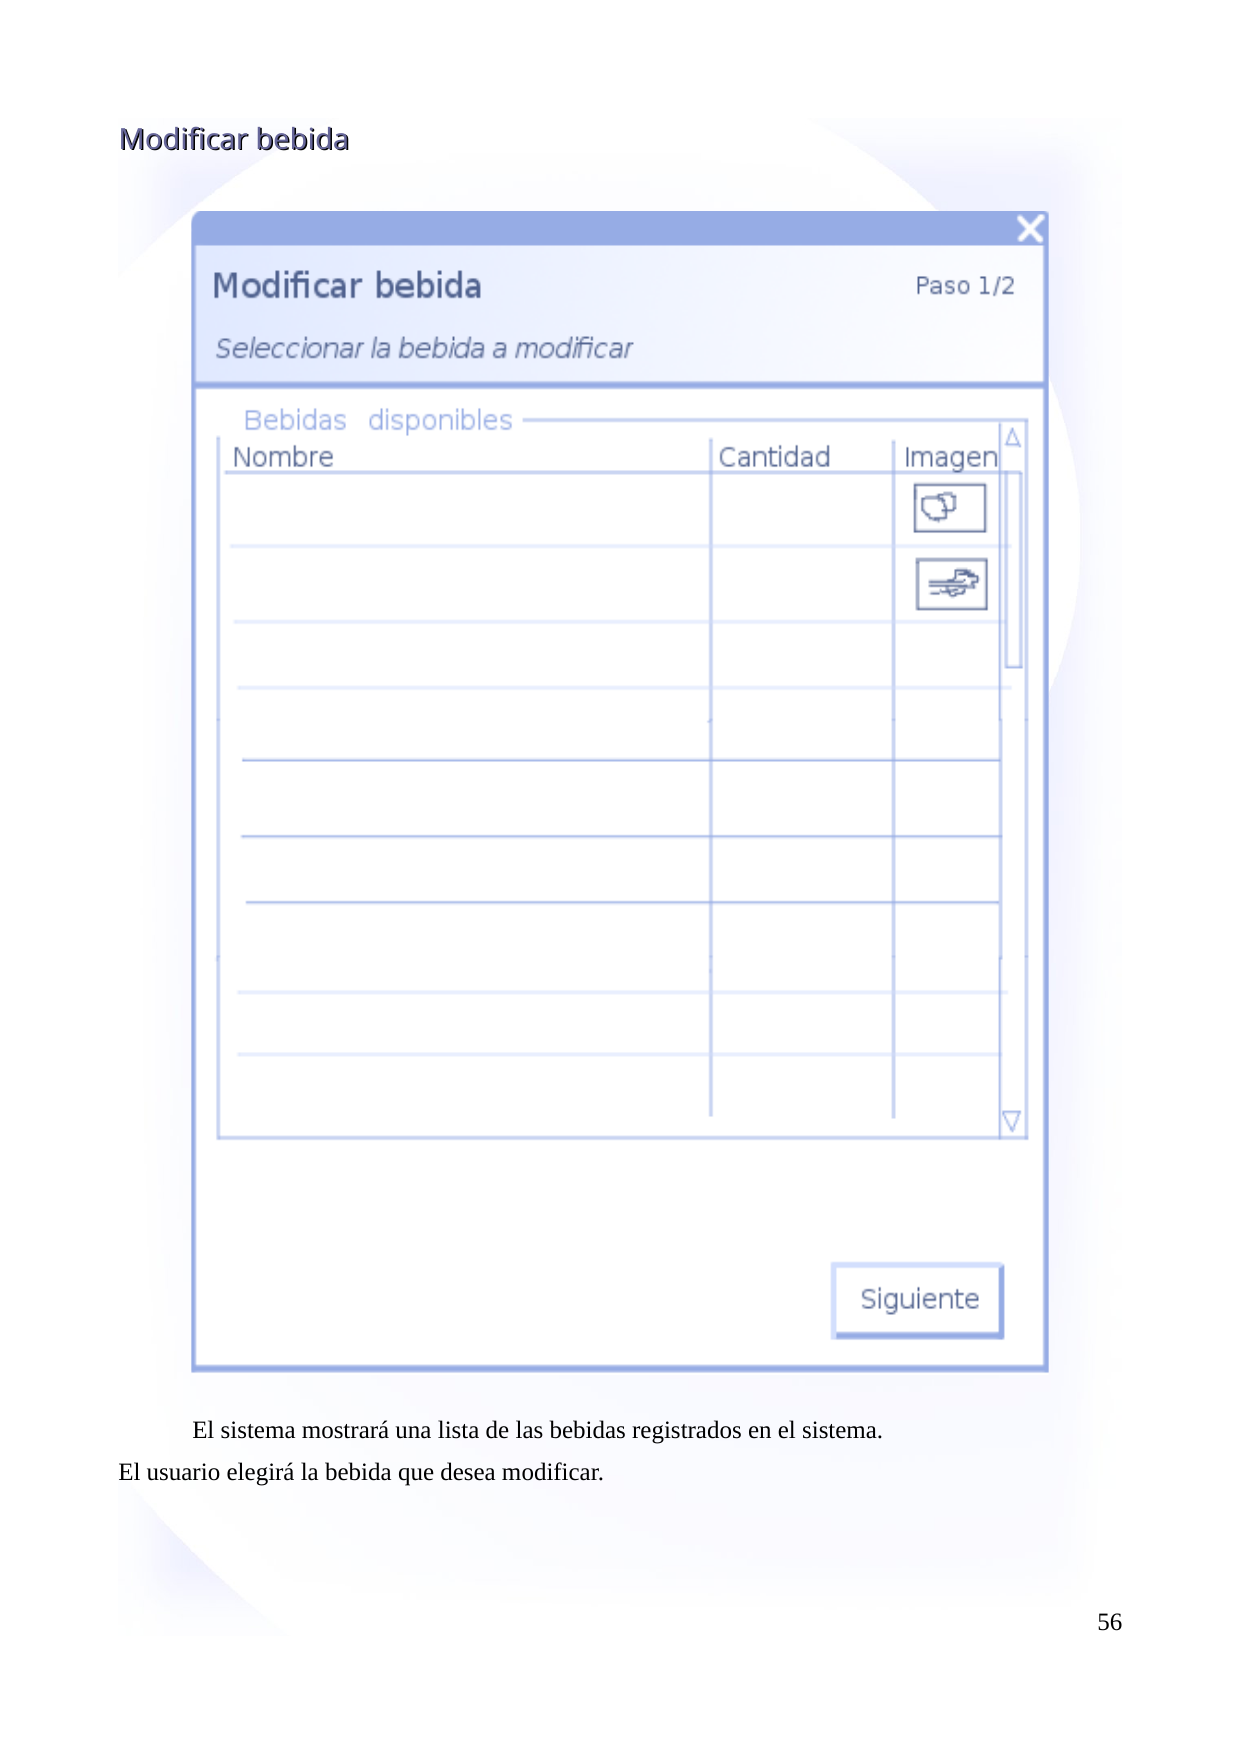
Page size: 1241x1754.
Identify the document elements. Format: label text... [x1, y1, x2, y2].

picture [118, 1444, 1122, 1457]
picture [118, 158, 1122, 1415]
picture [118, 1485, 1122, 1636]
text El usuario elegirá la bebida que desea modificar. [118, 1457, 1122, 1485]
subtitle Modificar bebida [118, 118, 1122, 158]
text El sistema mostrará una lista de las bebidas registrados en el sistema. [118, 1415, 1122, 1444]
